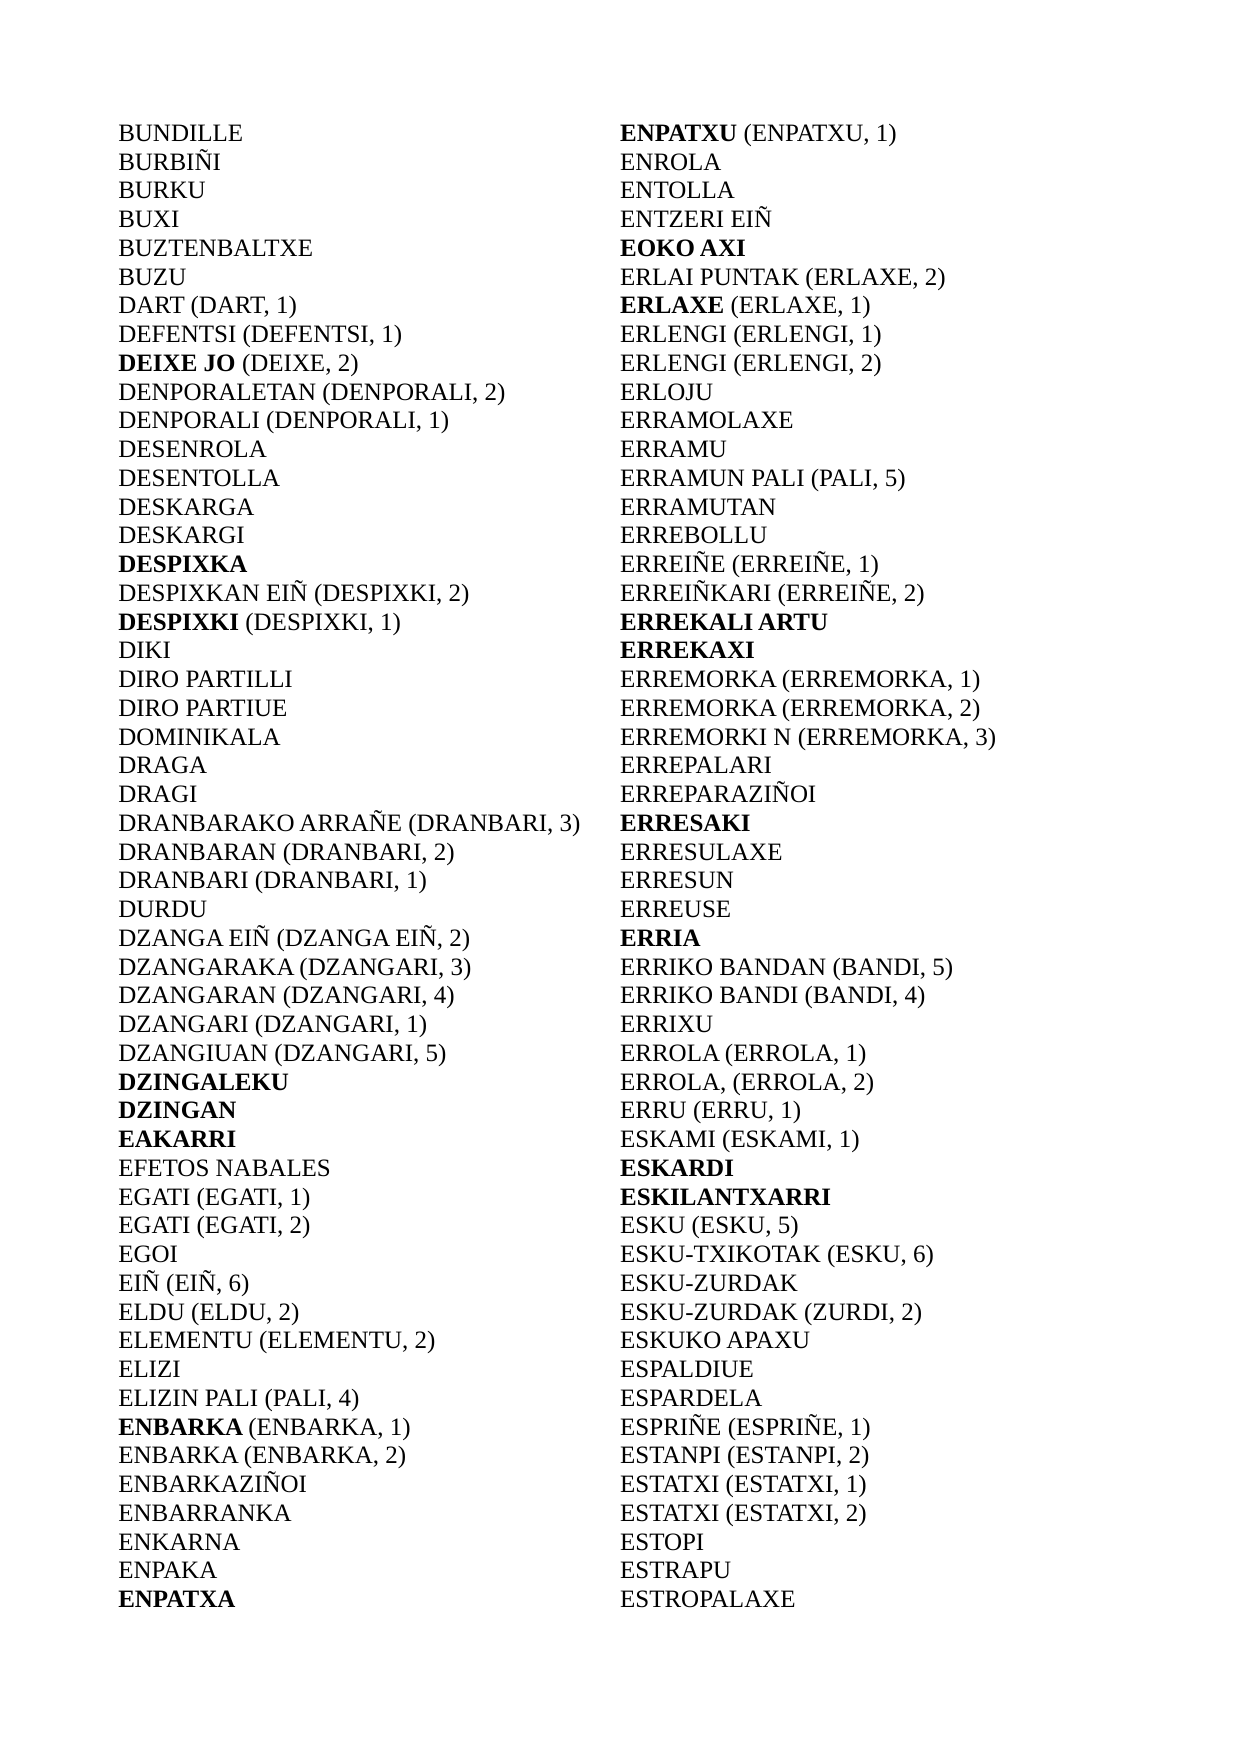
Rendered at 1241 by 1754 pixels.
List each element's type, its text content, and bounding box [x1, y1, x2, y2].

text ERREIÑKARI (ERREIÑE, 2) [620, 578, 1122, 607]
text DESPIXKA [118, 549, 620, 578]
text ERREMORKA (ERREMORKA, 2) [620, 693, 1122, 722]
text DESENROLA [118, 434, 620, 463]
text ERREPARAZIÑOI [620, 779, 1122, 808]
text DEIXE JO (DEIXE, 2) [118, 348, 620, 377]
text ERREBOLLU [620, 521, 1122, 549]
text DRANBARI (DRANBARI, 1) [118, 866, 620, 894]
subtitle DIKI [118, 636, 620, 664]
text ERLAXE (ERLAXE, 1) [620, 291, 1122, 319]
text ENPATXU (ENPATXU, 1) [620, 118, 1122, 147]
text BUXI [118, 204, 620, 233]
text DESKARGI [118, 521, 620, 549]
text EOKO AXI [620, 233, 1122, 262]
text ESTANPI (ESTANPI, 2) [620, 1441, 1122, 1469]
text BURKU [118, 176, 620, 204]
text ERLOJU [620, 377, 1122, 406]
subtitle DESKARGA [118, 492, 620, 521]
text ESTATXI (ESTATXI, 2) [620, 1498, 1122, 1527]
text EIÑ (EIÑ, 6) [118, 1268, 620, 1297]
text ERROLA, (ERROLA, 2) [620, 1067, 1122, 1096]
text ENBARKA (ENBARKA, 2) [118, 1441, 620, 1469]
text DZANGARAN (DZANGARI, 4) [118, 981, 620, 1009]
text ELDU (ELDU, 2) [118, 1297, 620, 1326]
text ESKILANTXARRI [620, 1182, 1122, 1211]
text ENBARRANKA [118, 1498, 620, 1527]
text ERRU (ERRU, 1) [620, 1096, 1122, 1124]
text DRANBARAKO ARRAÑE (DRANBARI, 3) [118, 808, 620, 837]
text DENPORALI (DENPORALI, 1) [118, 406, 620, 434]
text ENTOLLA [620, 176, 1122, 204]
text EGOI [118, 1239, 620, 1268]
text ENPAKA [118, 1556, 620, 1584]
text DZANGARI (DZANGARI, 1) [118, 1009, 620, 1038]
text ERRAMUTAN [620, 492, 1122, 521]
text ESKAMI (ESKAMI, 1) [620, 1124, 1122, 1153]
text DZINGALEKU [118, 1067, 620, 1096]
subtitle BUZU [118, 262, 620, 291]
text ERREIÑE (ERREIÑE, 1) [620, 549, 1122, 578]
text ERRAMU [620, 434, 1122, 463]
text ERRESAKI [620, 808, 1122, 837]
text DZANGARAKA (DZANGARI, 3) [118, 952, 620, 981]
text ESKU (ESKU, 5) [620, 1211, 1122, 1239]
text ESTROPALAXE [620, 1584, 1122, 1613]
text DIRO PARTIUE [118, 693, 620, 722]
text ERRESULAXE [620, 837, 1122, 866]
text BUNDILLE [118, 118, 620, 147]
text EFETOS NABALES [118, 1153, 620, 1182]
text ELIZI [118, 1354, 620, 1383]
text ERLENGI (ERLENGI, 1) [620, 319, 1122, 348]
text DART (DART, 1) [118, 291, 620, 319]
text ERRIXU [620, 1009, 1122, 1038]
text DURDU [118, 894, 620, 923]
text DESPIXKAN EIÑ (DESPIXKI, 2) [118, 578, 620, 607]
text EGATI (EGATI, 2) [118, 1211, 620, 1239]
text ESKU-ZURDAK (ZURDI, 2) [620, 1297, 1122, 1326]
text DIRO PARTILLI [118, 664, 620, 693]
text ERRIKO BANDI (BANDI, 4) [620, 981, 1122, 1009]
text ESTATXI (ESTATXI, 1) [620, 1469, 1122, 1498]
text ELIZIN PALI (PALI, 4) [118, 1383, 620, 1412]
text DZINGAN [118, 1096, 620, 1124]
text ERREMORKI N (ERREMORKA, 3) [620, 722, 1122, 751]
text ERRIKO BANDAN (BANDI, 5) [620, 952, 1122, 981]
text DZANGIUAN (DZANGARI, 5) [118, 1038, 620, 1067]
text ERREMORKA (ERREMORKA, 1) [620, 664, 1122, 693]
text ERLENGI (ERLENGI, 2) [620, 348, 1122, 377]
text ERREKAXI [620, 636, 1122, 664]
text ENBARKAZIÑOI [118, 1469, 620, 1498]
text DESENTOLLA [118, 463, 620, 492]
text DZANGA EIÑ (DZANGA EIÑ, 2) [118, 923, 620, 952]
text ERRESUN [620, 866, 1122, 894]
text DESPIXKI (DESPIXKI, 1) [118, 607, 620, 636]
text DOMINIKALA [118, 722, 620, 751]
text ESPARDELA [620, 1383, 1122, 1412]
text ERLAI PUNTAK (ERLAXE, 2) [620, 262, 1122, 291]
text ESTOPI [620, 1527, 1122, 1556]
text ENKARNA [118, 1527, 620, 1556]
text DRAGI [118, 779, 620, 808]
text ERREKALI ARTU [620, 607, 1122, 636]
text BUZTENBALTXE [118, 233, 620, 262]
text ERREPALARI [620, 751, 1122, 779]
text ESKUKO APAXU [620, 1326, 1122, 1354]
text ESTRAPU [620, 1556, 1122, 1584]
text ERREUSE [620, 894, 1122, 923]
text DRANBARAN (DRANBARI, 2) [118, 837, 620, 866]
text ERRIA [620, 923, 1122, 952]
text DENPORALETAN (DENPORALI, 2) [118, 377, 620, 406]
text ESKU-TXIKOTAK (ESKU, 6) [620, 1239, 1122, 1268]
text DEFENTSI (DEFENTSI, 1) [118, 319, 620, 348]
text ENTZERI EIÑ [620, 204, 1122, 233]
text ELEMENTU (ELEMENTU, 2) [118, 1326, 620, 1354]
text ENPATXA [118, 1584, 620, 1613]
text ERROLA (ERROLA, 1) [620, 1038, 1122, 1067]
text ESPALDIUE [620, 1354, 1122, 1383]
text DRAGA [118, 751, 620, 779]
text ESPRIÑE (ESPRIÑE, 1) [620, 1412, 1122, 1441]
text ERRAMUN PALI (PALI, 5) [620, 463, 1122, 492]
subtitle EAKARRI [118, 1124, 620, 1153]
text ESKARDI [620, 1153, 1122, 1182]
text ENROLA [620, 147, 1122, 176]
text ESKU-ZURDAK [620, 1268, 1122, 1297]
text ENBARKA (ENBARKA, 1) [118, 1412, 620, 1441]
text EGATI (EGATI, 1) [118, 1182, 620, 1211]
text BURBIÑI [118, 147, 620, 176]
text ERRAMOLAXE [620, 406, 1122, 434]
